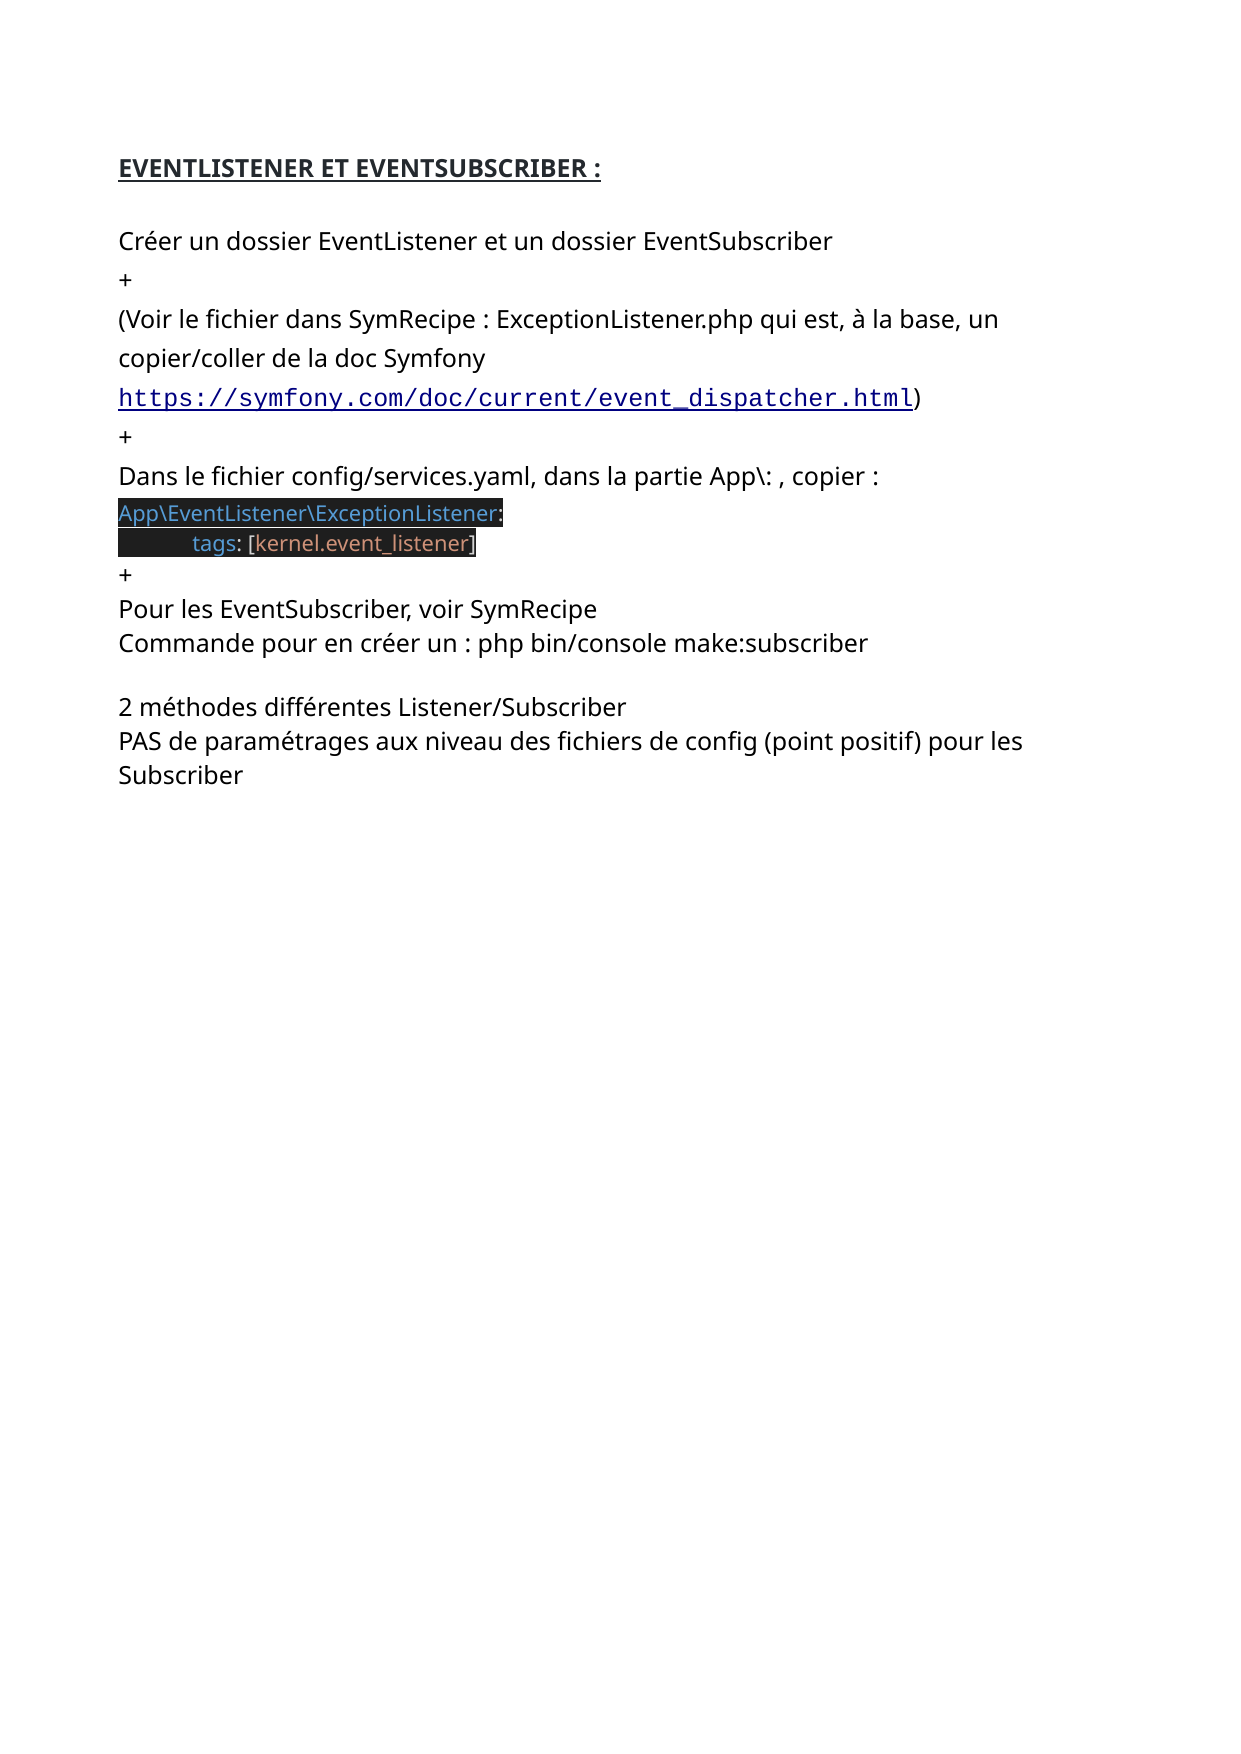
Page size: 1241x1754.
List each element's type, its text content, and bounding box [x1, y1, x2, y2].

text Pour les EventSubscriber, voir SymRecipe [118, 591, 1122, 625]
text 2 méthodes différentes Listener/Subscriber [118, 689, 1122, 723]
text + [118, 419, 1122, 453]
text App\EventListener\ExceptionListener: [118, 498, 1122, 527]
text (Voir le fichier dans SymRecipe : ExceptionListener.php qui est, à la base, un copier/coller de la doc Symfony [118, 302, 1122, 375]
text + [118, 262, 1122, 297]
text tags: [kernel.event_listener] [118, 527, 1122, 557]
text PAS de paramétrages aux niveau des fichiers de config (point positif) pour les Subscriber [118, 723, 1122, 791]
text + [118, 557, 1122, 591]
text EVENTLISTENER ET EVENTSUBSCRIBER : [118, 151, 1122, 185]
text Commande pour en créer un : php bin/console make:subscriber [118, 625, 1122, 659]
text Dans le fichier config/services.yaml, dans la partie App\: , copier : [118, 458, 1122, 493]
text Créer un dossier EventListener et un dossier EventSubscriber [118, 223, 1122, 257]
text https://symfony.com/doc/current/event_dispatcher.html) [118, 380, 1122, 414]
